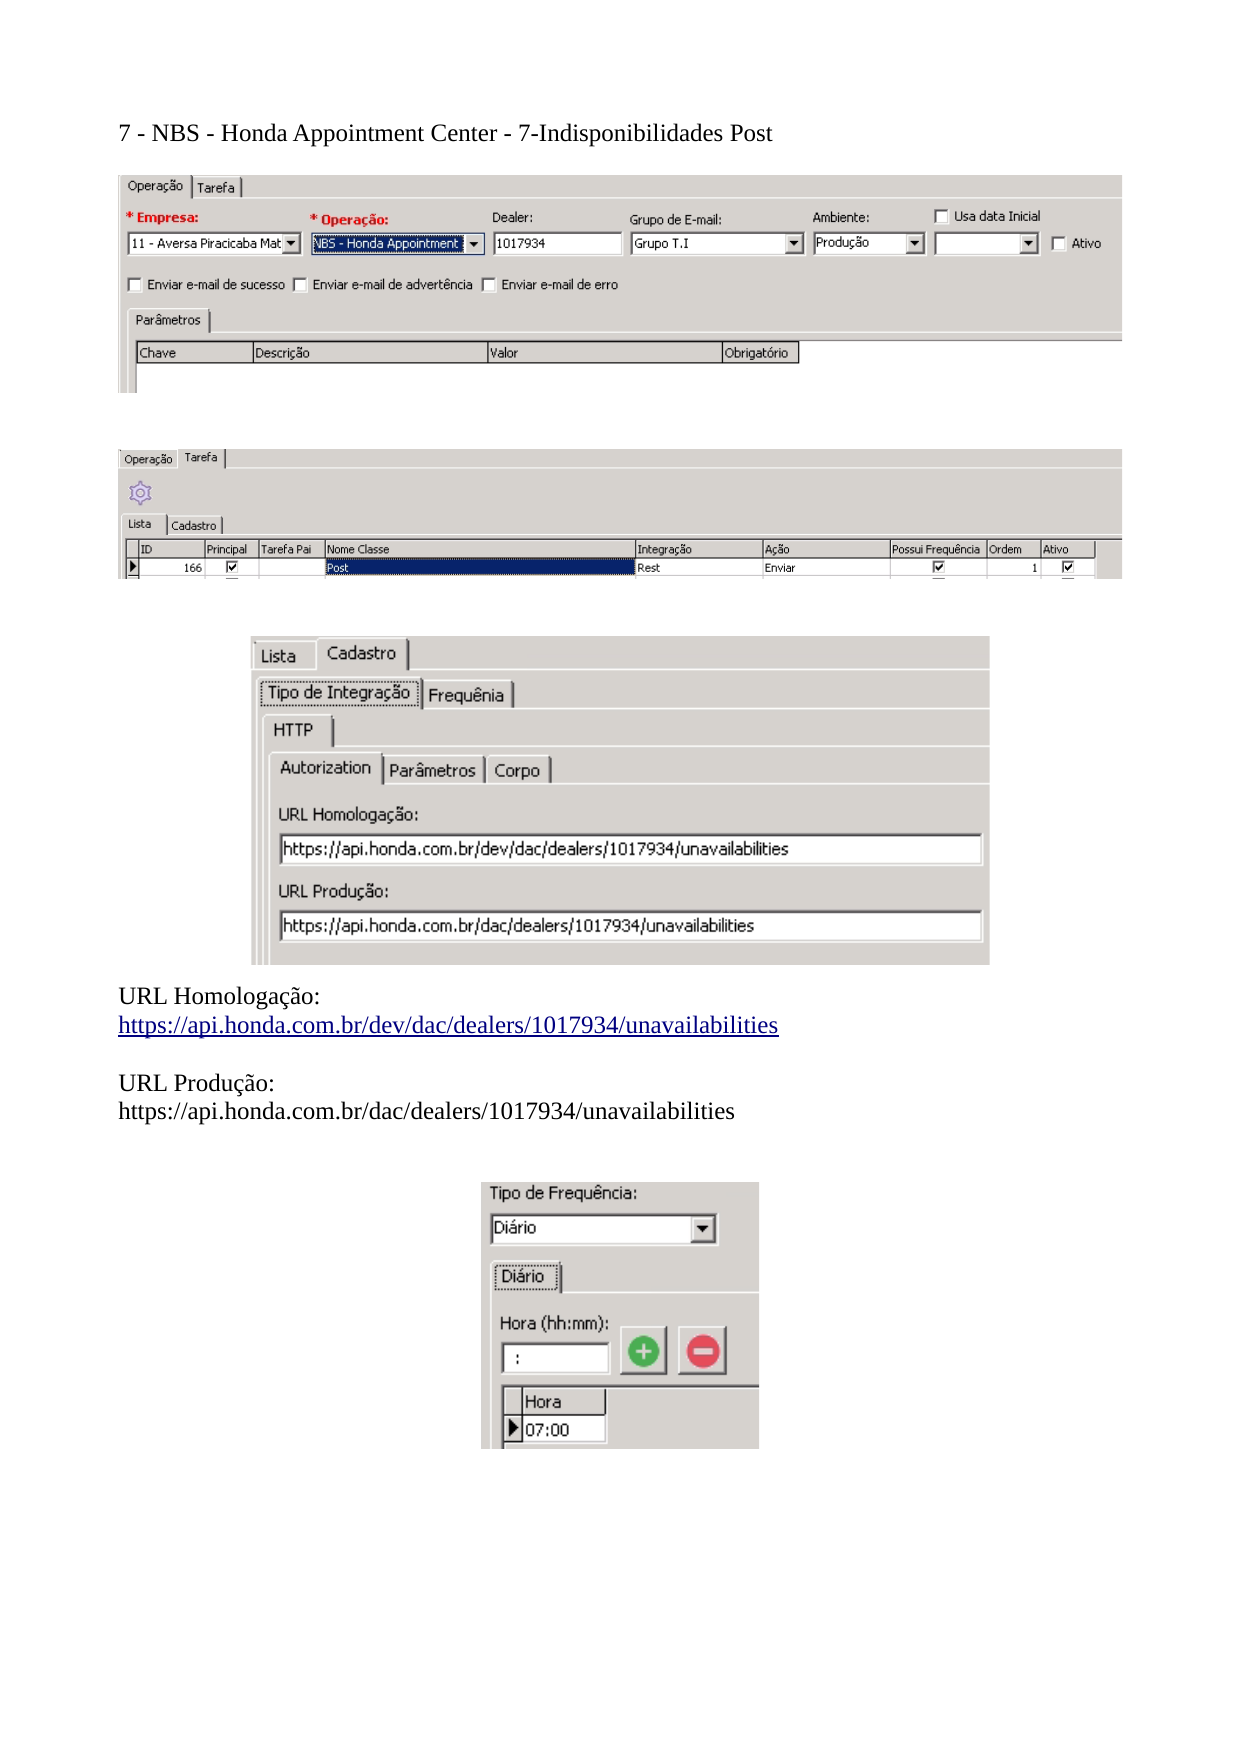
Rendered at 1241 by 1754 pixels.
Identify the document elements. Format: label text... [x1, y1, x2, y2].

picture [481, 1182, 760, 1449]
picture [250, 636, 990, 965]
picture [118, 175, 1123, 393]
text 7 - NBS - Honda Appointment Center - 7-Indisponibilidades Post [118, 118, 1122, 147]
text https://api.honda.com.br/dev/dac/dealers/1017934/unavailabilities [118, 1010, 1122, 1039]
text URL Homologação: [118, 981, 1122, 1010]
picture [118, 449, 1123, 579]
text URL Produção: [118, 1068, 1122, 1096]
text https://api.honda.com.br/dac/dealers/1017934/unavailabilities [118, 1096, 1122, 1125]
